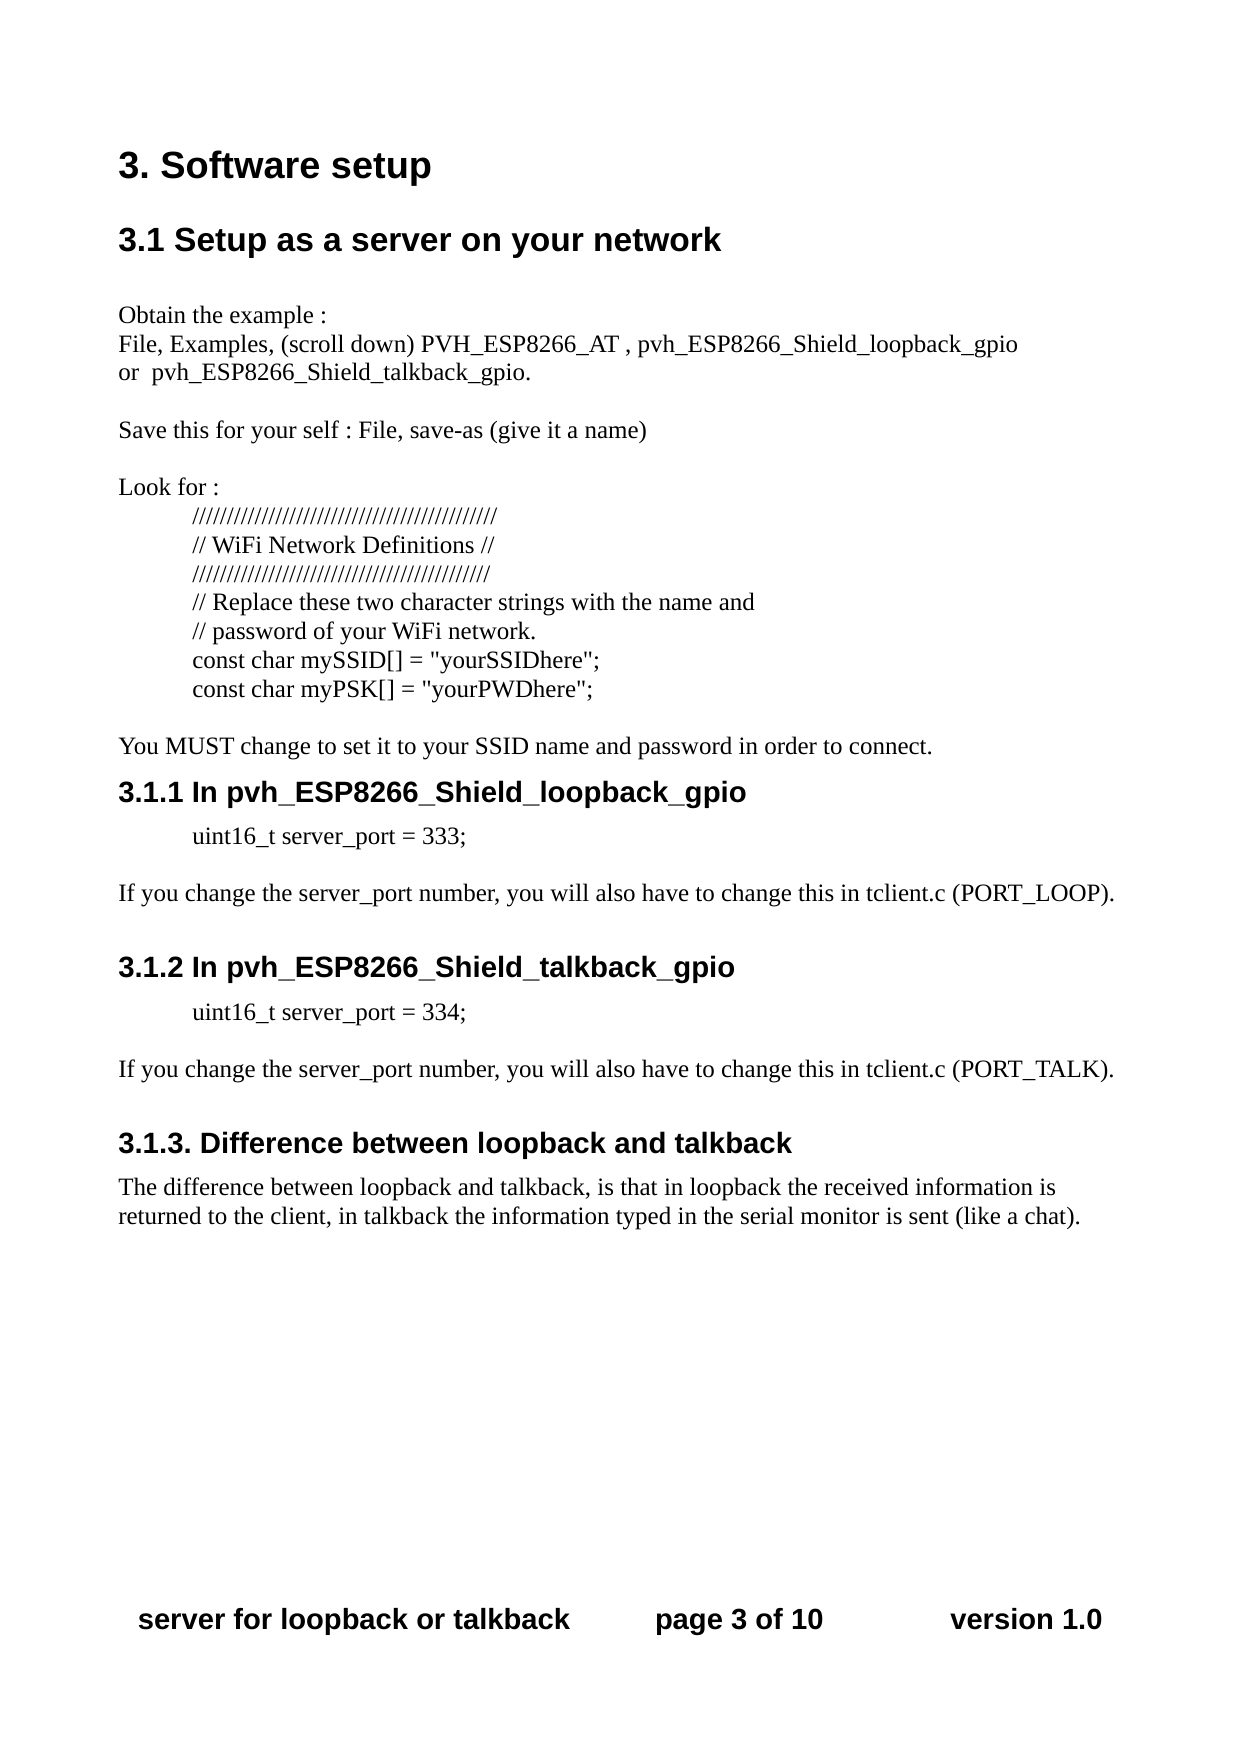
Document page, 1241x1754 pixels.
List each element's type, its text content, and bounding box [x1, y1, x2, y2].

text /////////////////////////////////////////// [118, 559, 1122, 587]
text // WiFi Network Definitions // [118, 530, 1122, 559]
text Look for : [118, 472, 1122, 501]
text You MUST change to set it to your SSID name and password in order to connect. [118, 731, 1122, 760]
text // password of your WiFi network. [118, 616, 1122, 645]
text The difference between loopback and talkback, is that in loopback the received information is returned to the client, in talkback the information typed in the serial monitor is sent (like a chat). [118, 1172, 1122, 1230]
text or pvh_ESP8266_Shield_talkback_gpio. [118, 357, 1122, 386]
text // Replace these two character strings with the name and [118, 587, 1122, 616]
text const char myPSK[] = "yourPWDhere"; [118, 674, 1122, 702]
text File, Examples, (scroll down) PVH_ESP8266_AT , pvh_ESP8266_Shield_loopback_gpio [118, 329, 1122, 357]
subtitle 3.1.2 In pvh_ESP8266_Shield_talkback_gpio [118, 950, 1122, 984]
text Obtain the example : [118, 300, 1122, 329]
subtitle 3.1.1 In pvh_ESP8266_Shield_loopback_gpio [118, 774, 1122, 808]
subtitle 3. Software setup [118, 143, 1122, 187]
text uint16_t server_port = 333; [118, 821, 1122, 849]
text If you change the server_port number, you will also have to change this in tclient.c (PORT_LOOP). [118, 878, 1122, 907]
text const char mySSID[] = "yourSSIDhere"; [118, 645, 1122, 674]
text uint16_t server_port = 334; [118, 997, 1122, 1025]
subtitle 3.1.3. Difference between loopback and talkback [118, 1126, 1122, 1160]
text If you change the server_port number, you will also have to change this in tclient.c (PORT_TALK). [118, 1054, 1122, 1083]
text Save this for your self : File, save-as (give it a name) [118, 415, 1122, 444]
subtitle 3.1 Setup as a server on your network [118, 220, 1122, 259]
text //////////////////////////////////////////// [118, 501, 1122, 530]
